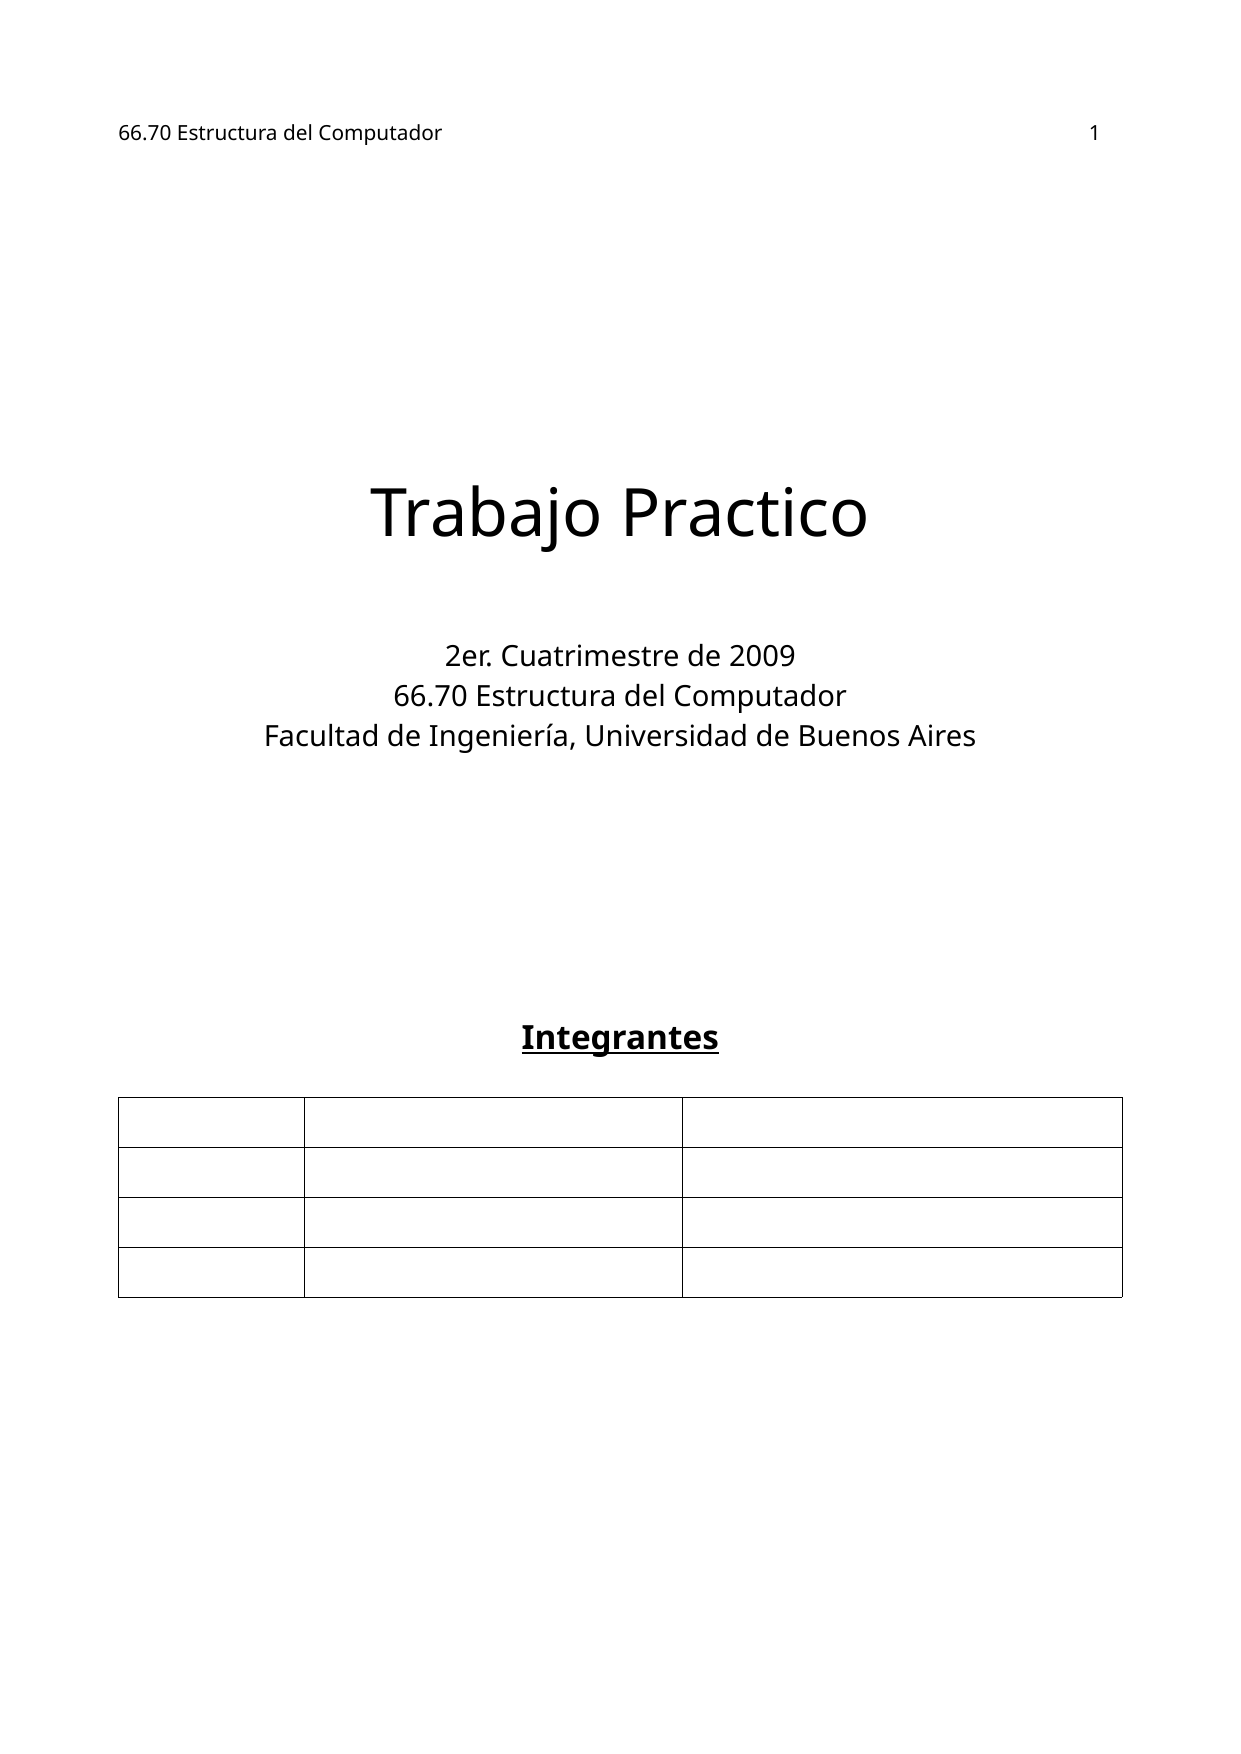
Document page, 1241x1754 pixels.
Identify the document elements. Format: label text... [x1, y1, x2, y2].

text 2er. Cuatrimestre de 2009 [118, 636, 1122, 675]
text 66.70 Estructura del Computador [118, 675, 1122, 715]
text Facultad de Ingeniería, Universidad de Buenos Aires [118, 715, 1122, 755]
table_cell [305, 1148, 682, 1197]
table_header [305, 1098, 682, 1147]
table_cell [119, 1148, 304, 1197]
text Trabajo Practico [118, 465, 1122, 556]
table_cell [683, 1148, 1122, 1197]
table_cell [119, 1198, 304, 1247]
table_header [683, 1098, 1122, 1147]
table_cell [683, 1248, 1122, 1297]
table_cell [119, 1248, 304, 1297]
table_cell [683, 1198, 1122, 1247]
table_header [119, 1098, 304, 1147]
text Integrantes [118, 1013, 1122, 1059]
table_cell [305, 1248, 682, 1297]
table_cell [305, 1198, 682, 1247]
